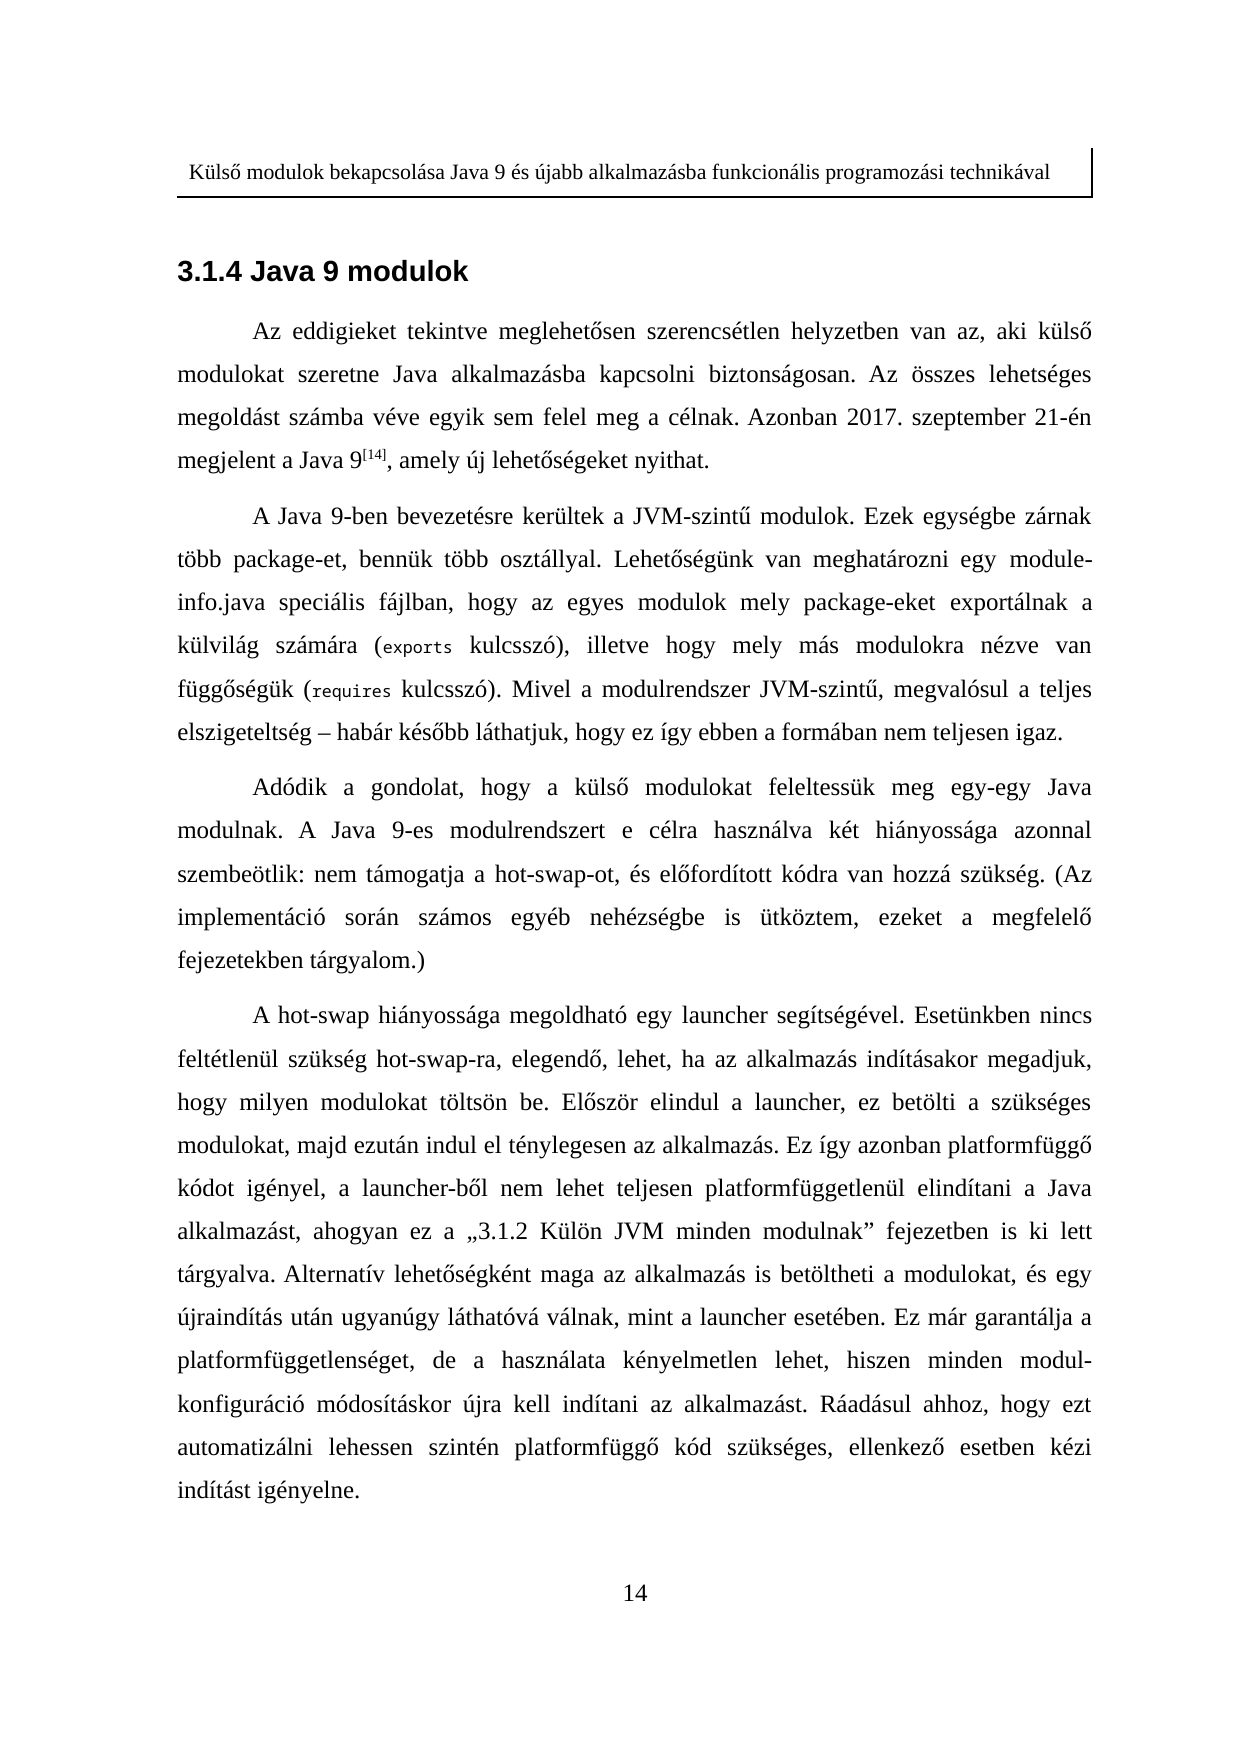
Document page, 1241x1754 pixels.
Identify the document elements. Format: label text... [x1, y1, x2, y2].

text A Java 9-ben bevezetésre kerültek a JVM-szintű modulok. Ezek egységbe zárnak több package-et, bennük több osztállyal. Lehetőségünk van meghatározni egy module-info.java speciális fájlban, hogy az egyes modulok mely package-eket exportálnak a külvilág számára (exports kulcsszó), illetve hogy mely más modulokra nézve van függőségük (requires kulcsszó). Mivel a modulrendszer JVM-szintű, megvalósul a teljes elszigeteltség – habár később láthatjuk, hogy ez így ebben a formában nem teljesen igaz. [177, 501, 1093, 746]
text A hot-swap hiányossága megoldható egy launcher segítségével. Esetünkben nincs feltétlenül szükség hot-swap-ra, elegendő, lehet, ha az alkalmazás indításakor megadjuk, hogy milyen modulokat töltsön be. Először elindul a launcher, ez betölti a szükséges modulokat, majd ezután indul el ténylegesen az alkalmazás. Ez így azonban platformfüggő kódot igényel, a launcher-ből nem lehet teljesen platformfüggetlenül elindítani a Java alkalmazást, ahogyan ez a „3.1.2 Külön JVM minden modulnak” fejezetben is ki lett tárgyalva. Alternatív lehetőségként maga az alkalmazás is betöltheti a modulokat, és egy újraindítás után ugyanúgy láthatóvá válnak, mint a launcher esetében. Ez már garantálja a platformfüggetlenséget, de a használata kényelmetlen lehet, hiszen minden modul-konfiguráció módosításkor újra kell indítani az alkalmazást. Ráadásul ahhoz, hogy ezt automatizálni lehessen szintén platformfüggő kód szükséges, ellenkező esetben kézi indítást igényelne. [177, 1001, 1093, 1504]
text Az eddigieket tekintve meglehetősen szerencsétlen helyzetben van az, aki külső modulokat szeretne Java alkalmazásba kapcsolni biztonságosan. Az összes lehetséges megoldást számba véve egyik sem felel meg a célnak. Azonban 2017. szeptember 21-én megjelent a Java 9[14], amely új lehetőségeket nyithat. [177, 316, 1093, 474]
subtitle 3.1.4 Java 9 modulok [177, 254, 1093, 287]
text Adódik a gondolat, hogy a külső modulokat feleltessük meg egy-egy Java modulnak. A Java 9-es modulrendszert e célra használva két hiányossága azonnal szembeötlik: nem támogatja a hot-swap-ot, és előfordított kódra van hozzá szükség. (Az implementáció során számos egyéb nehézségbe is ütköztem, ezeket a megfelelő fejezetekben tárgyalom.) [177, 772, 1093, 974]
